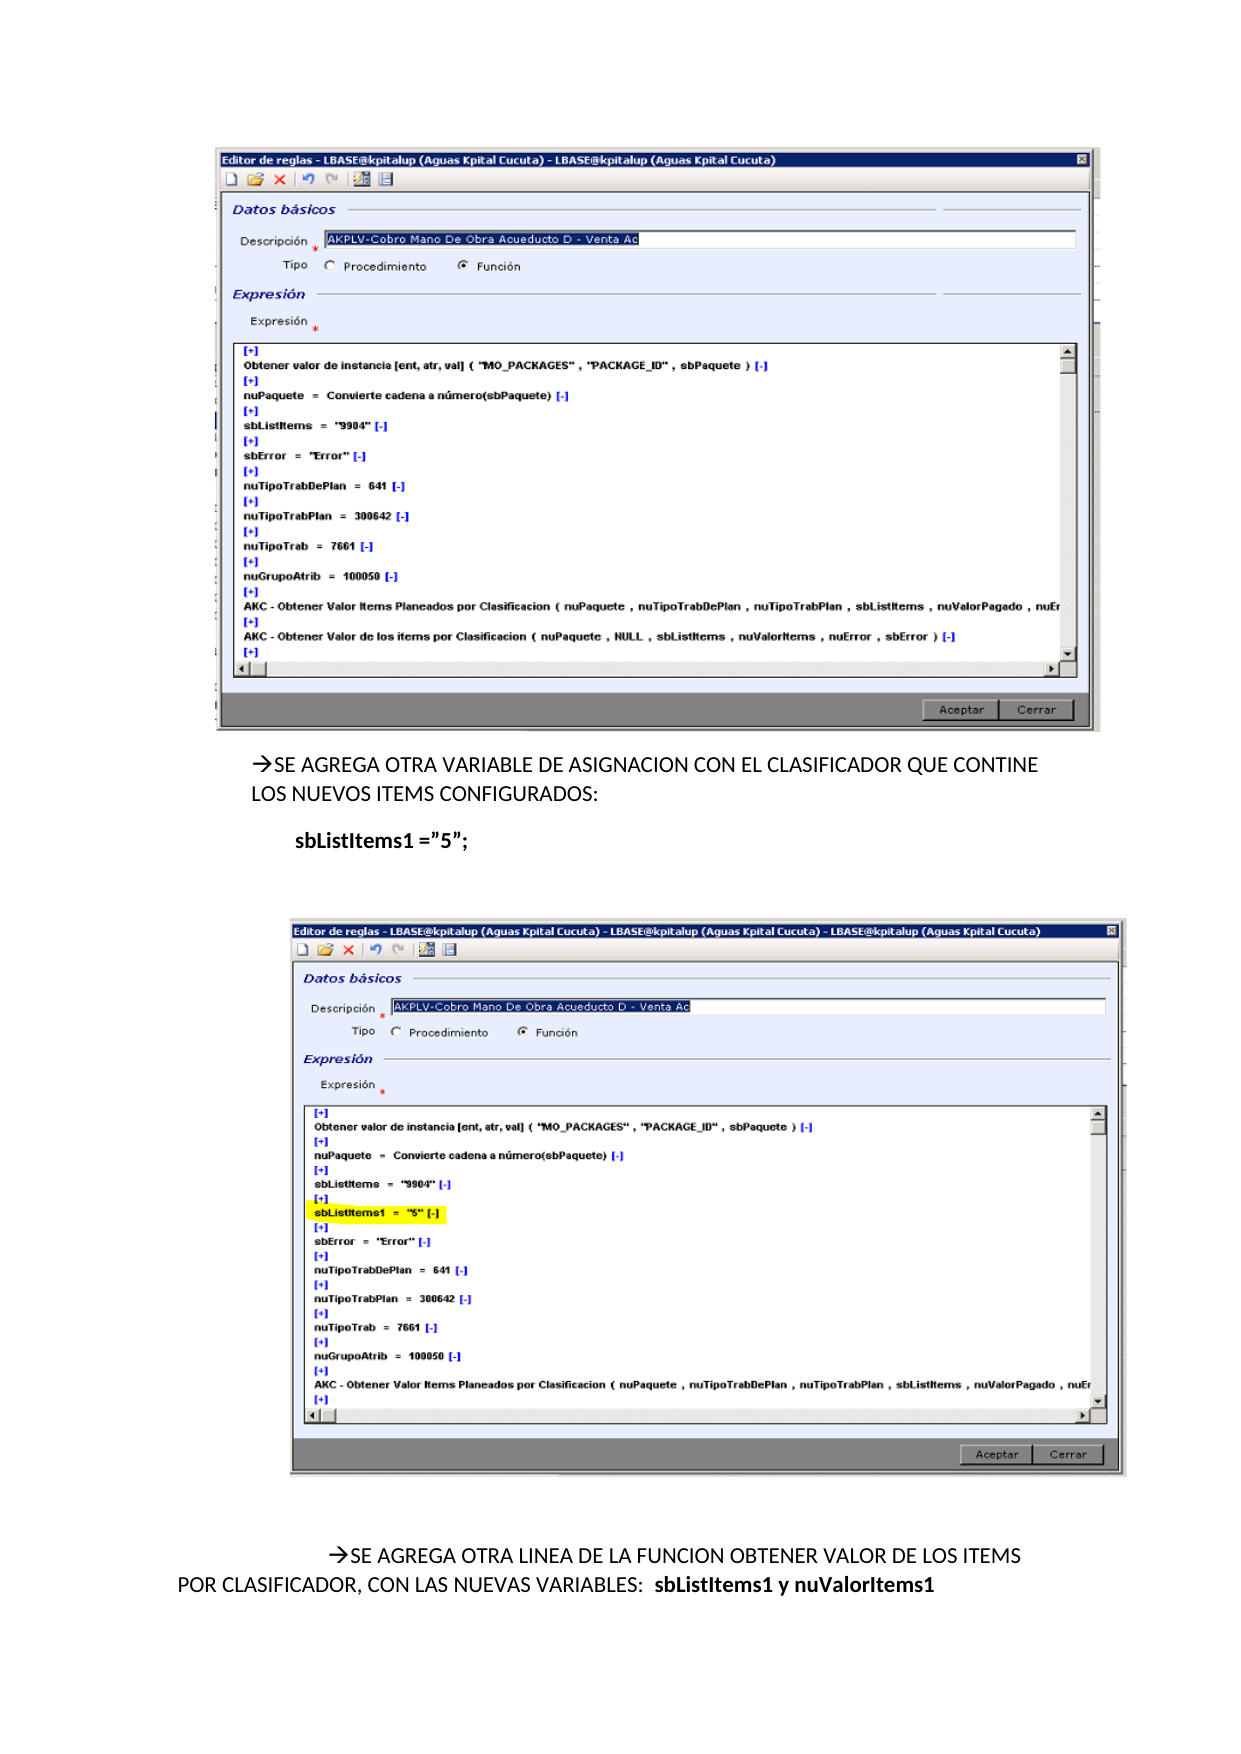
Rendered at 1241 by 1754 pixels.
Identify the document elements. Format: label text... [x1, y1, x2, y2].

list sbListItems1 =”5”; [290, 826, 1063, 854]
text SE AGREGA OTRA VARIABLE DE ASIGNACION CON EL CLASIFICADOR QUE CONTINE LOS NUEVOS ITEMS CONFIGURADOS: [251, 750, 1063, 807]
text SE AGREGA OTRA LINEA DE LA FUNCION OBTENER VALOR DE LOS ITEMS POR CLASIFICADOR, CON LAS NUEVAS VARIABLES: sbListItems1 y nuValorItems1 [177, 1541, 1063, 1598]
